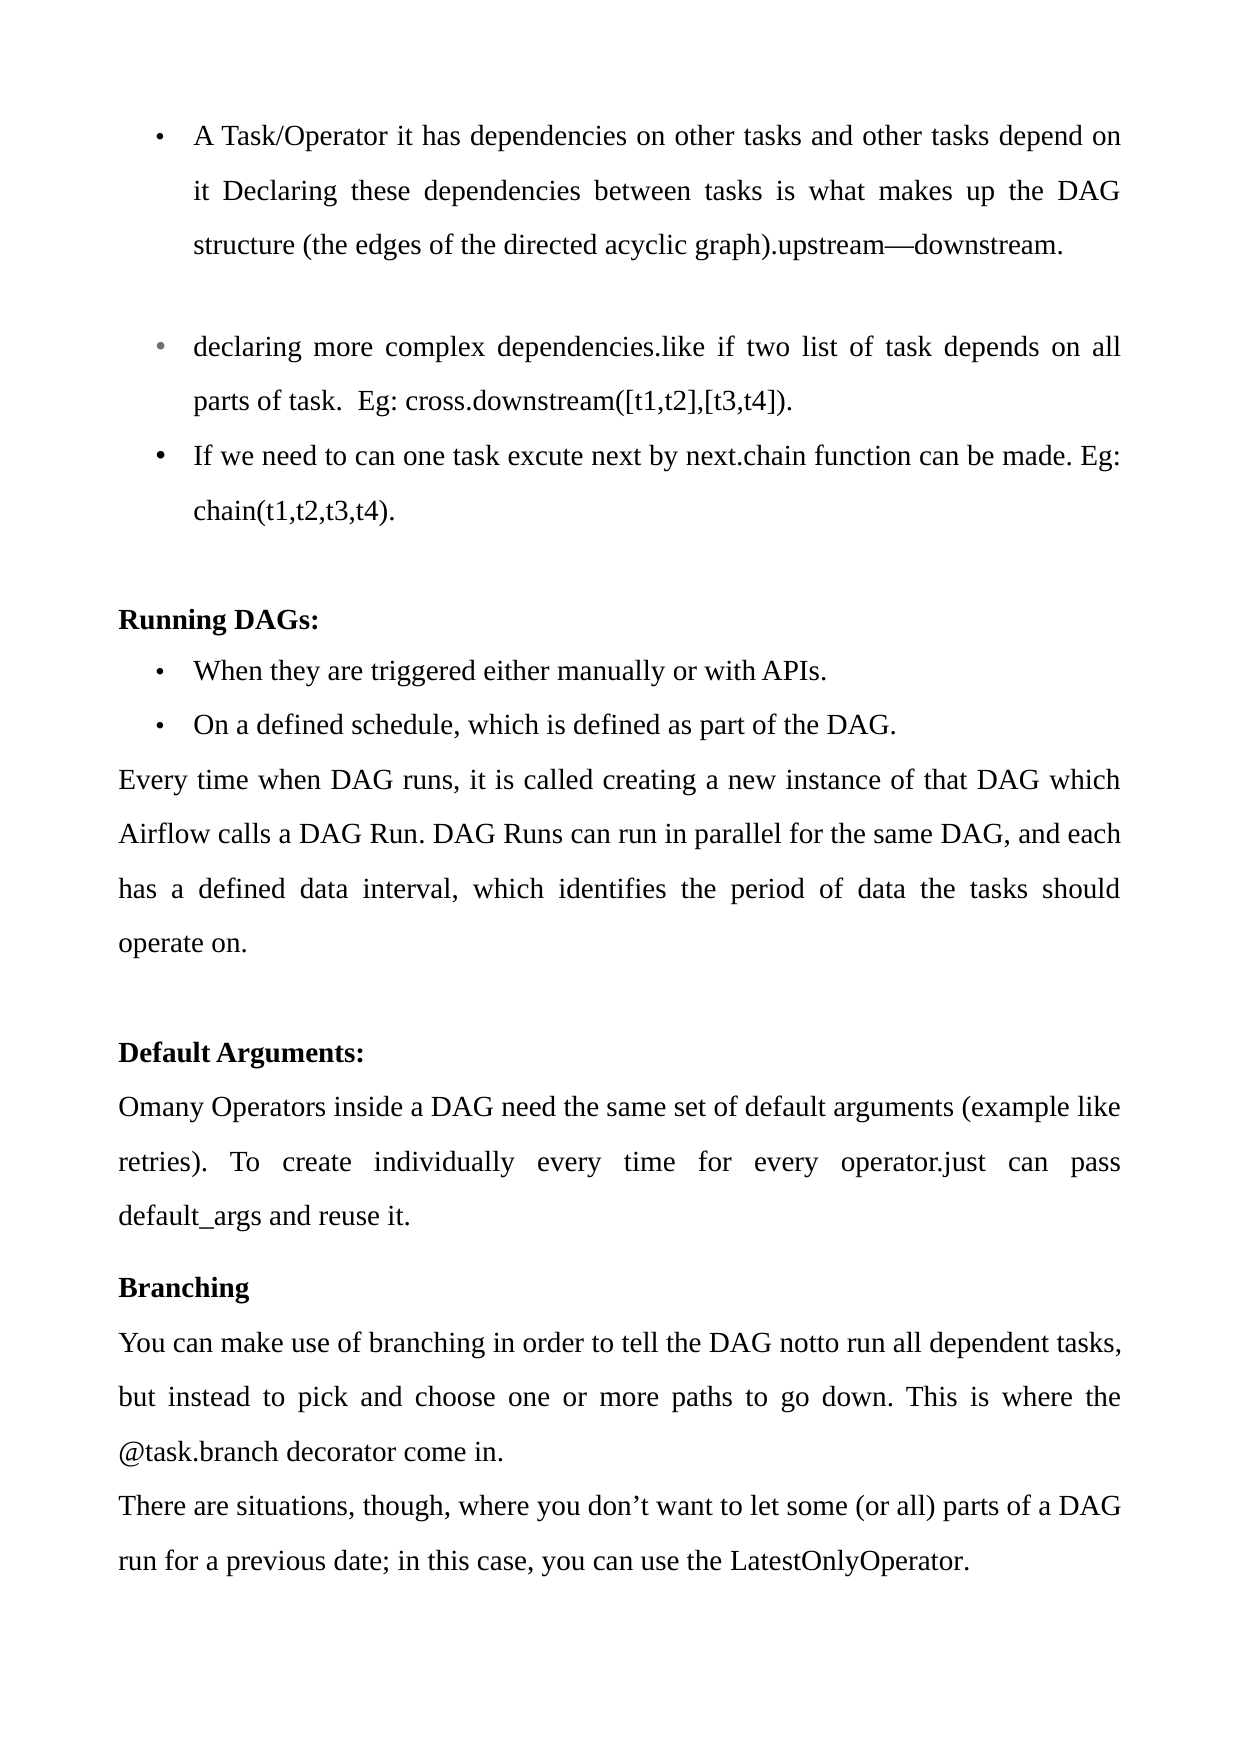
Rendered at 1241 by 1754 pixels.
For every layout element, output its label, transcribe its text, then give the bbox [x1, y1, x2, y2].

subtitle You can make use of branching in order to tell the DAG notto run all dependent tasks, but instead to pick and choose one or more paths to go down. This is where the @task.branch decorator come in. [118, 1325, 1122, 1467]
list A Task/Operator it has dependencies on other tasks and other tasks depend on it Declaring these dependencies between tasks is what makes up the DAG structure (the edges of the directed acyclic graph).upstream—downstream. [156, 118, 1122, 261]
text There are situations, though, where you don’t want to let some (or all) parts of a DAG run for a previous date; in this case, you can use the LatestOnlyOperator. [118, 1488, 1122, 1577]
subtitle Default Arguments: [118, 1035, 1122, 1068]
list When they are triggered either manually or with APIs. [156, 653, 1122, 686]
subtitle Branching [118, 1270, 1122, 1304]
text Omany Operators inside a DAG need the same set of default arguments (example like retries). To create individually every time for every operator.just can pass default_args and reuse it. [118, 1089, 1122, 1232]
list declaring more complex dependencies.like if two list of task depends on all parts of task. Eg: cross.downstream([t1,t2],[t3,t4]). [156, 329, 1122, 417]
text Every time when DAG runs, it is called creating a new instance of that DAG which Airflow calls a DAG Run. DAG Runs can run in parallel for the same DAG, and each has a defined data interval, which identifies the period of data the tasks should operate on. [118, 762, 1122, 959]
subtitle Running DAGs: [118, 602, 1122, 635]
list If we need to can one task excute next by next.chain function can be made. Eg: chain(t1,t2,t3,t4). [156, 438, 1122, 526]
list On a defined schedule, which is defined as part of the DAG. [156, 707, 1122, 741]
